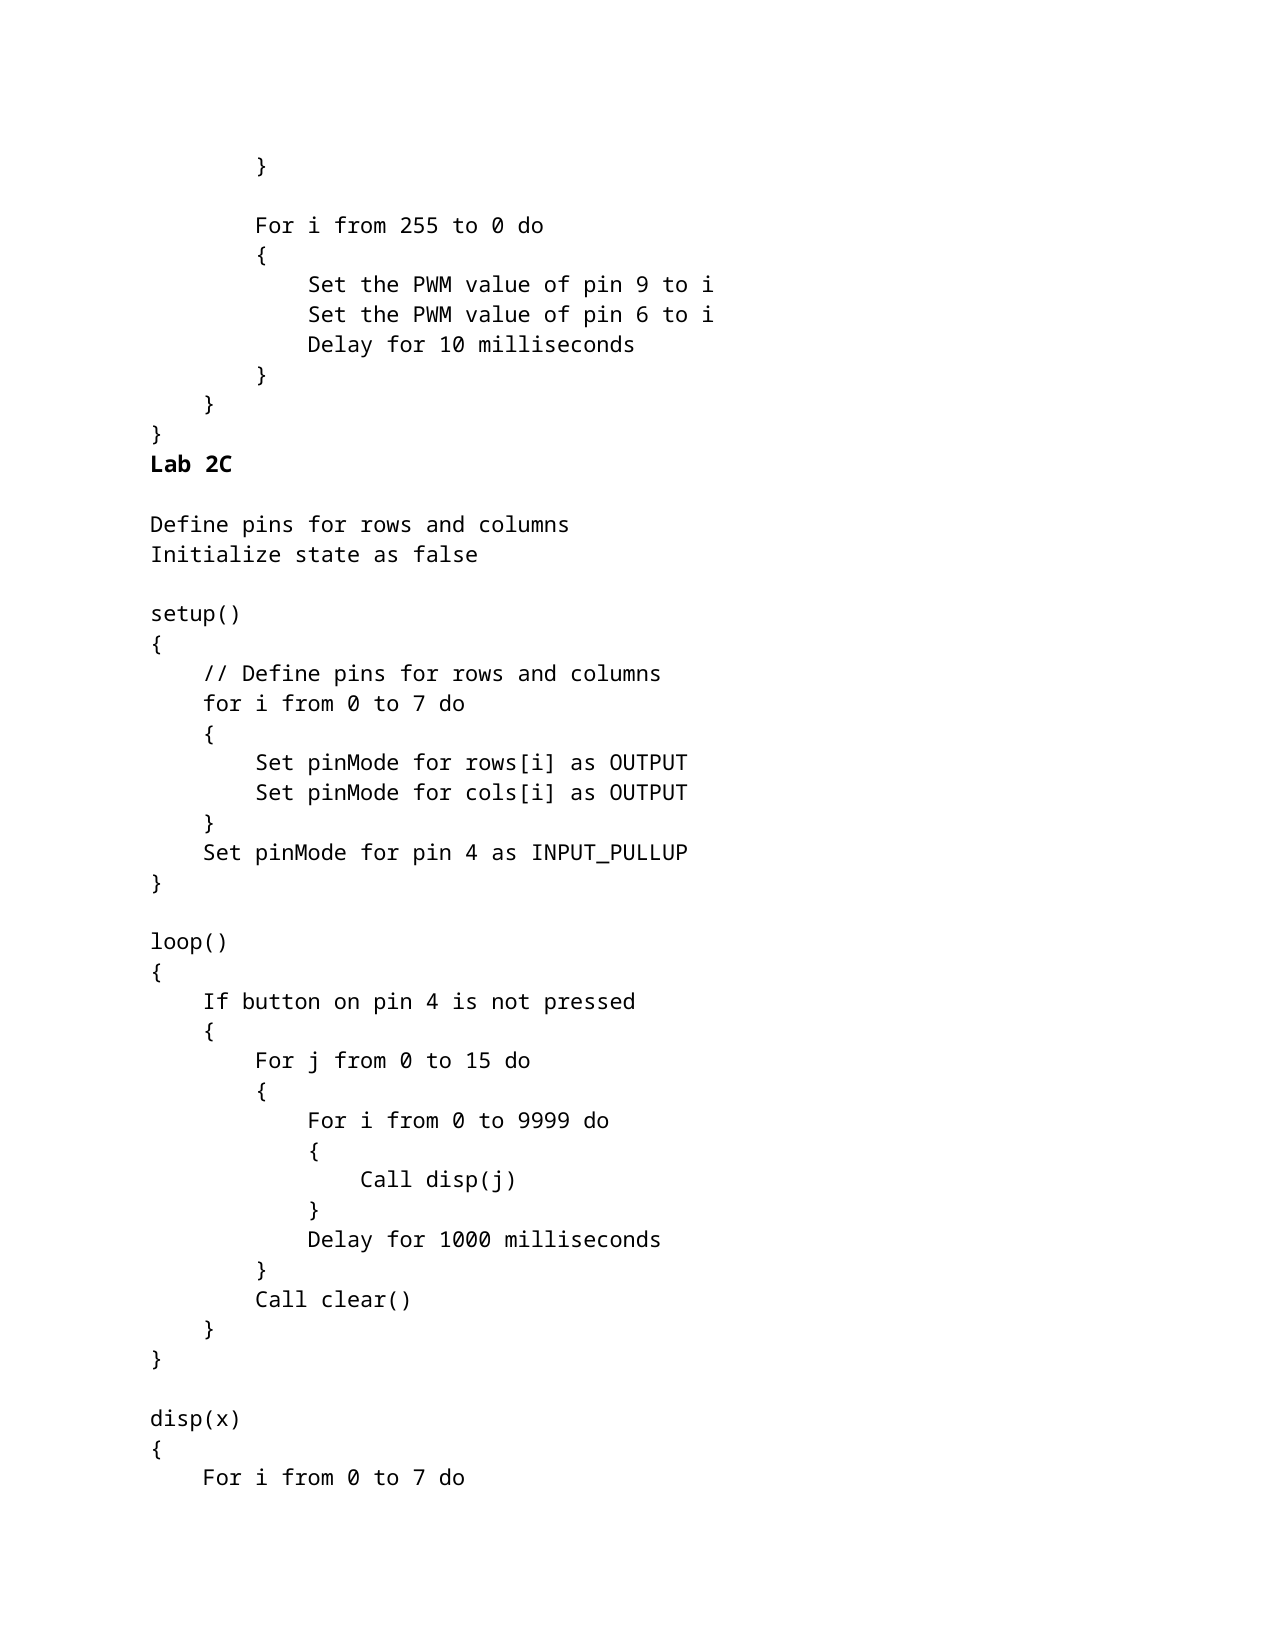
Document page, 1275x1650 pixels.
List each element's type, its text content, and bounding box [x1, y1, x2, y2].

text } [150, 1343, 1125, 1373]
text setup() [150, 598, 1125, 628]
text Set the PWM value of pin 6 to i [150, 299, 1125, 329]
text // Define pins for rows and columns [150, 658, 1125, 688]
text Define pins for rows and columns [150, 509, 1125, 539]
text } [150, 1254, 1125, 1283]
text loop() [150, 926, 1125, 956]
text Lab 2C [150, 448, 1125, 479]
text } [150, 866, 1125, 896]
text { [150, 1015, 1125, 1045]
text } [150, 1194, 1125, 1224]
text Set pinMode for rows[i] as OUTPUT [150, 747, 1125, 777]
text { [150, 956, 1125, 986]
text For i from 255 to 0 do [150, 209, 1125, 239]
text { [150, 239, 1125, 269]
text } [150, 418, 1125, 448]
text } [150, 807, 1125, 837]
text } [150, 150, 1125, 180]
text { [150, 1432, 1125, 1462]
text Set pinMode for pin 4 as INPUT_PULLUP [150, 837, 1125, 866]
text { [150, 717, 1125, 747]
text } [150, 1313, 1125, 1343]
text Call clear() [150, 1283, 1125, 1313]
text { [150, 1134, 1125, 1164]
text } [150, 388, 1125, 418]
text Initialize state as false [150, 539, 1125, 568]
text } [150, 358, 1125, 388]
text If button on pin 4 is not pressed [150, 986, 1125, 1015]
text Delay for 1000 milliseconds [150, 1224, 1125, 1254]
text disp(x) [150, 1403, 1125, 1432]
text Call disp(j) [150, 1164, 1125, 1194]
text Set the PWM value of pin 9 to i [150, 269, 1125, 299]
text For i from 0 to 7 do [150, 1462, 1125, 1492]
text Delay for 10 milliseconds [150, 329, 1125, 358]
text for i from 0 to 7 do [150, 688, 1125, 717]
text For i from 0 to 9999 do [150, 1105, 1125, 1134]
text { [150, 628, 1125, 658]
text For j from 0 to 15 do [150, 1045, 1125, 1075]
text { [150, 1075, 1125, 1105]
text Set pinMode for cols[i] as OUTPUT [150, 777, 1125, 807]
